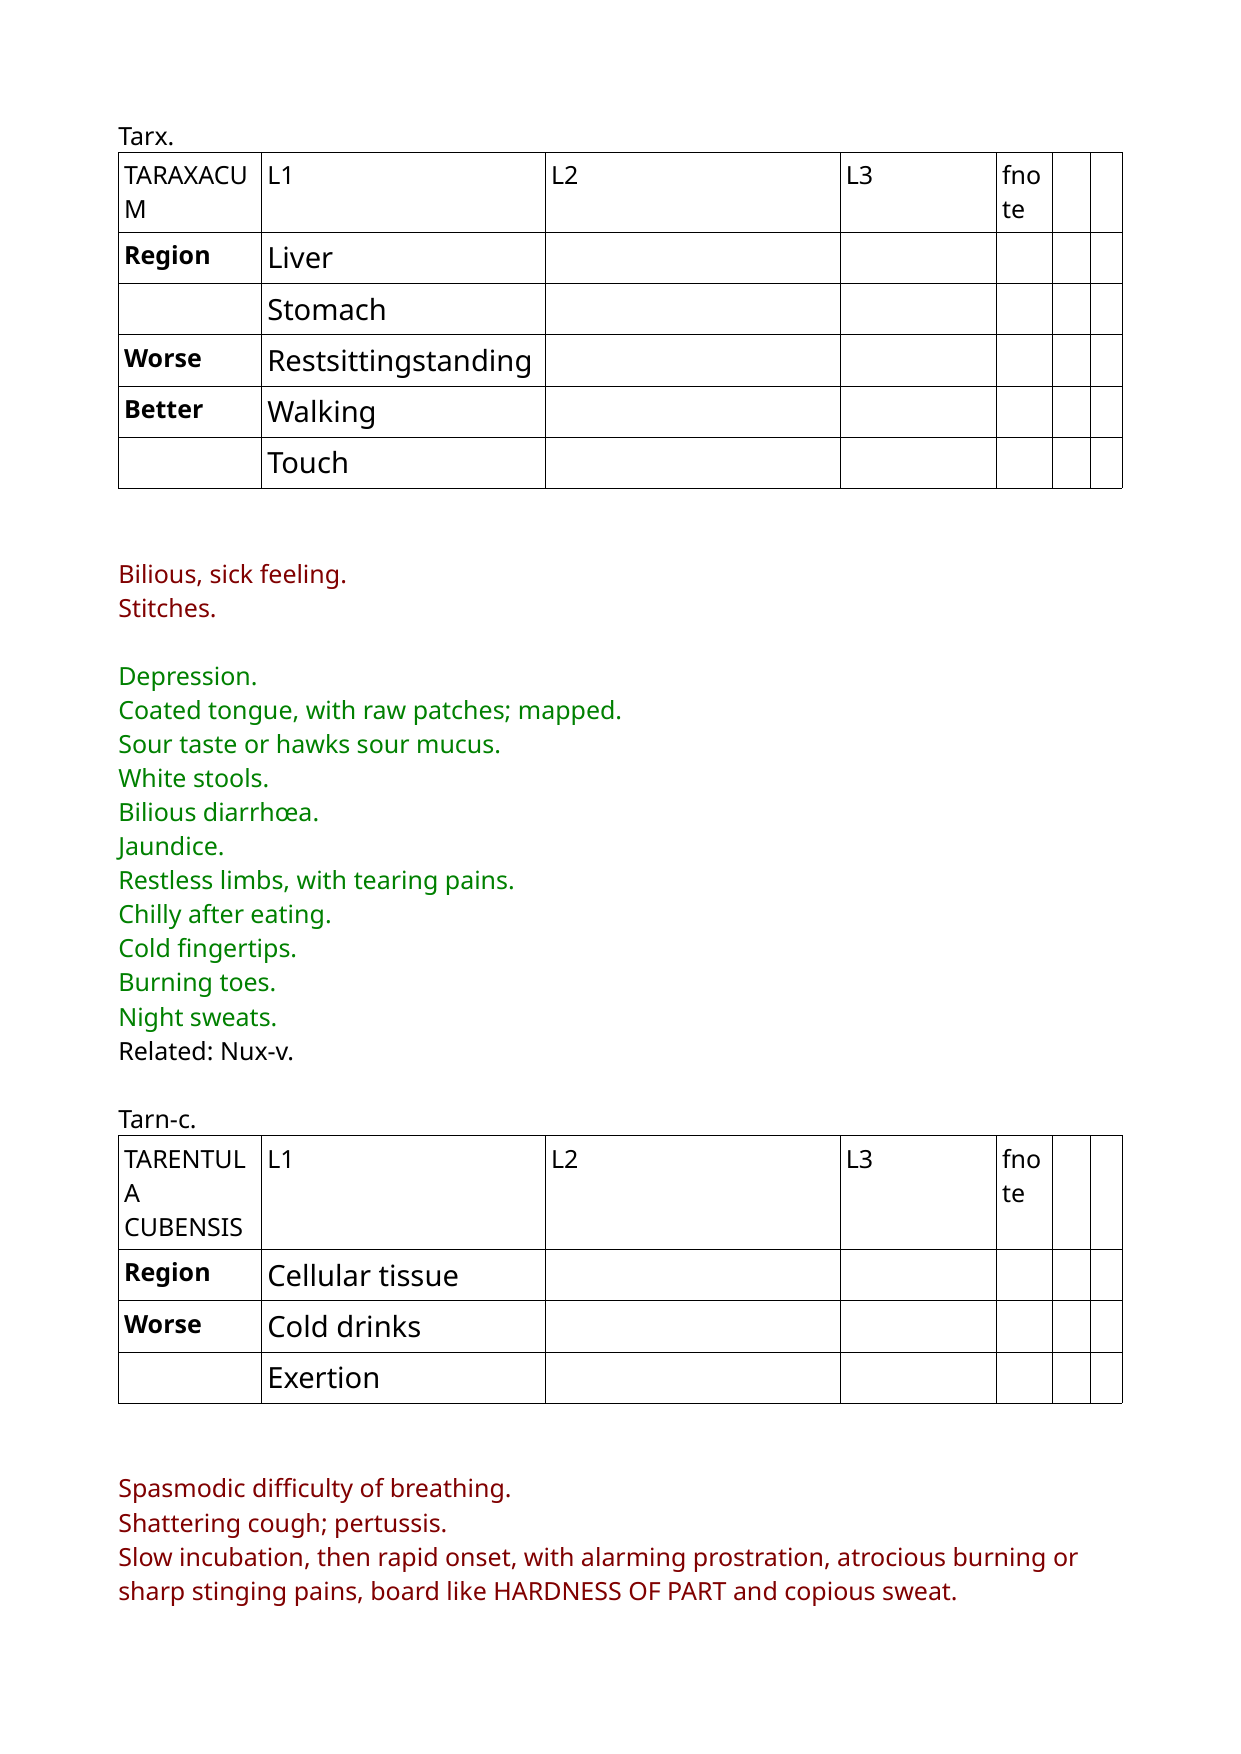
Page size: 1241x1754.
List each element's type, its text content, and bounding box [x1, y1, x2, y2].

table_header L3 [841, 153, 996, 232]
table_cell Stomach [262, 284, 545, 334]
text Bilious diarrhœa. [118, 795, 1122, 829]
table_cell [841, 1250, 996, 1300]
text Jaundice. [118, 829, 1122, 863]
text Depression. [118, 658, 1122, 693]
table_cell Liver [262, 233, 545, 283]
table_cell [1053, 387, 1090, 437]
text Stitches. [118, 590, 1122, 624]
table_cell [841, 233, 996, 283]
table_cell [997, 387, 1052, 437]
table_cell Worse [119, 335, 261, 386]
table_header L1 [262, 1136, 545, 1249]
table_cell [1053, 335, 1090, 386]
table_header TARAXACUM [119, 153, 261, 232]
table_header TARENTULA CUBENSIS [119, 1136, 261, 1249]
table_cell Restsittingstanding [262, 335, 545, 386]
table_cell [546, 335, 840, 386]
table_cell Cellular tissue [262, 1250, 545, 1300]
table_cell [997, 284, 1052, 334]
table_cell [1091, 387, 1122, 437]
table_cell Region [119, 233, 261, 283]
text White stools. [118, 761, 1122, 795]
table_cell [1091, 1250, 1122, 1300]
table_header L3 [841, 1136, 996, 1249]
text Shattering cough; pertussis. [118, 1505, 1122, 1539]
text Related: Nux-v. [118, 1033, 1122, 1067]
table_cell Walking [262, 387, 545, 437]
table_cell [1091, 233, 1122, 283]
table_cell [997, 1353, 1052, 1403]
table_cell [1091, 1353, 1122, 1403]
table_header [1091, 1136, 1122, 1249]
table_cell [841, 438, 996, 488]
table_cell [119, 438, 261, 488]
text Chilly after eating. [118, 897, 1122, 931]
table_cell [997, 335, 1052, 386]
table_cell [841, 335, 996, 386]
table_cell [997, 233, 1052, 283]
table_cell [841, 387, 996, 437]
table_cell [997, 1301, 1052, 1352]
text Slow incubation, then rapid onset, with alarming prostration, atrocious burning or sharp stinging pains, board like HARDNESS OF PART and copious sweat. [118, 1539, 1122, 1607]
table_cell [1053, 1301, 1090, 1352]
table_cell [1091, 284, 1122, 334]
table_cell [546, 438, 840, 488]
table_header fnote [997, 153, 1052, 232]
table_header [1053, 153, 1090, 232]
table_header [1053, 1136, 1090, 1249]
table_cell [997, 1250, 1052, 1300]
text Burning toes. [118, 965, 1122, 999]
table_cell Exertion [262, 1353, 545, 1403]
table_cell [841, 284, 996, 334]
table_cell [1053, 438, 1090, 488]
table_header L2 [546, 153, 840, 232]
table_cell [1053, 284, 1090, 334]
table_cell [1053, 233, 1090, 283]
table_cell [1053, 1250, 1090, 1300]
table_cell [119, 284, 261, 334]
table_header L2 [546, 1136, 840, 1249]
table_cell Cold drinks [262, 1301, 545, 1352]
table_cell [546, 1250, 840, 1300]
table_cell [546, 284, 840, 334]
text Tarn-c. [118, 1101, 1122, 1135]
table_cell [119, 1353, 261, 1403]
table_cell [546, 387, 840, 437]
text Night sweats. [118, 999, 1122, 1033]
table_cell Worse [119, 1301, 261, 1352]
text Cold fingertips. [118, 931, 1122, 965]
text Sour taste or hawks sour mucus. [118, 727, 1122, 761]
text Bilious, sick feeling. [118, 556, 1122, 590]
table_header fnote [997, 1136, 1052, 1249]
text Spasmodic difficulty of breathing. [118, 1471, 1122, 1505]
table_cell [997, 438, 1052, 488]
table_cell [546, 1353, 840, 1403]
text Coated tongue, with raw patches; mapped. [118, 693, 1122, 727]
text Restless limbs, with tearing pains. [118, 863, 1122, 897]
table_cell Region [119, 1250, 261, 1300]
table_cell [1091, 1301, 1122, 1352]
table_cell [546, 233, 840, 283]
table_cell [841, 1353, 996, 1403]
table_cell [1091, 335, 1122, 386]
table_cell [1091, 438, 1122, 488]
table_cell [546, 1301, 840, 1352]
table_header [1091, 153, 1122, 232]
table_cell Touch [262, 438, 545, 488]
table_cell [1053, 1353, 1090, 1403]
text Tarx. [118, 118, 1122, 152]
table_header L1 [262, 153, 545, 232]
table_cell [841, 1301, 996, 1352]
table_cell Better [119, 387, 261, 437]
